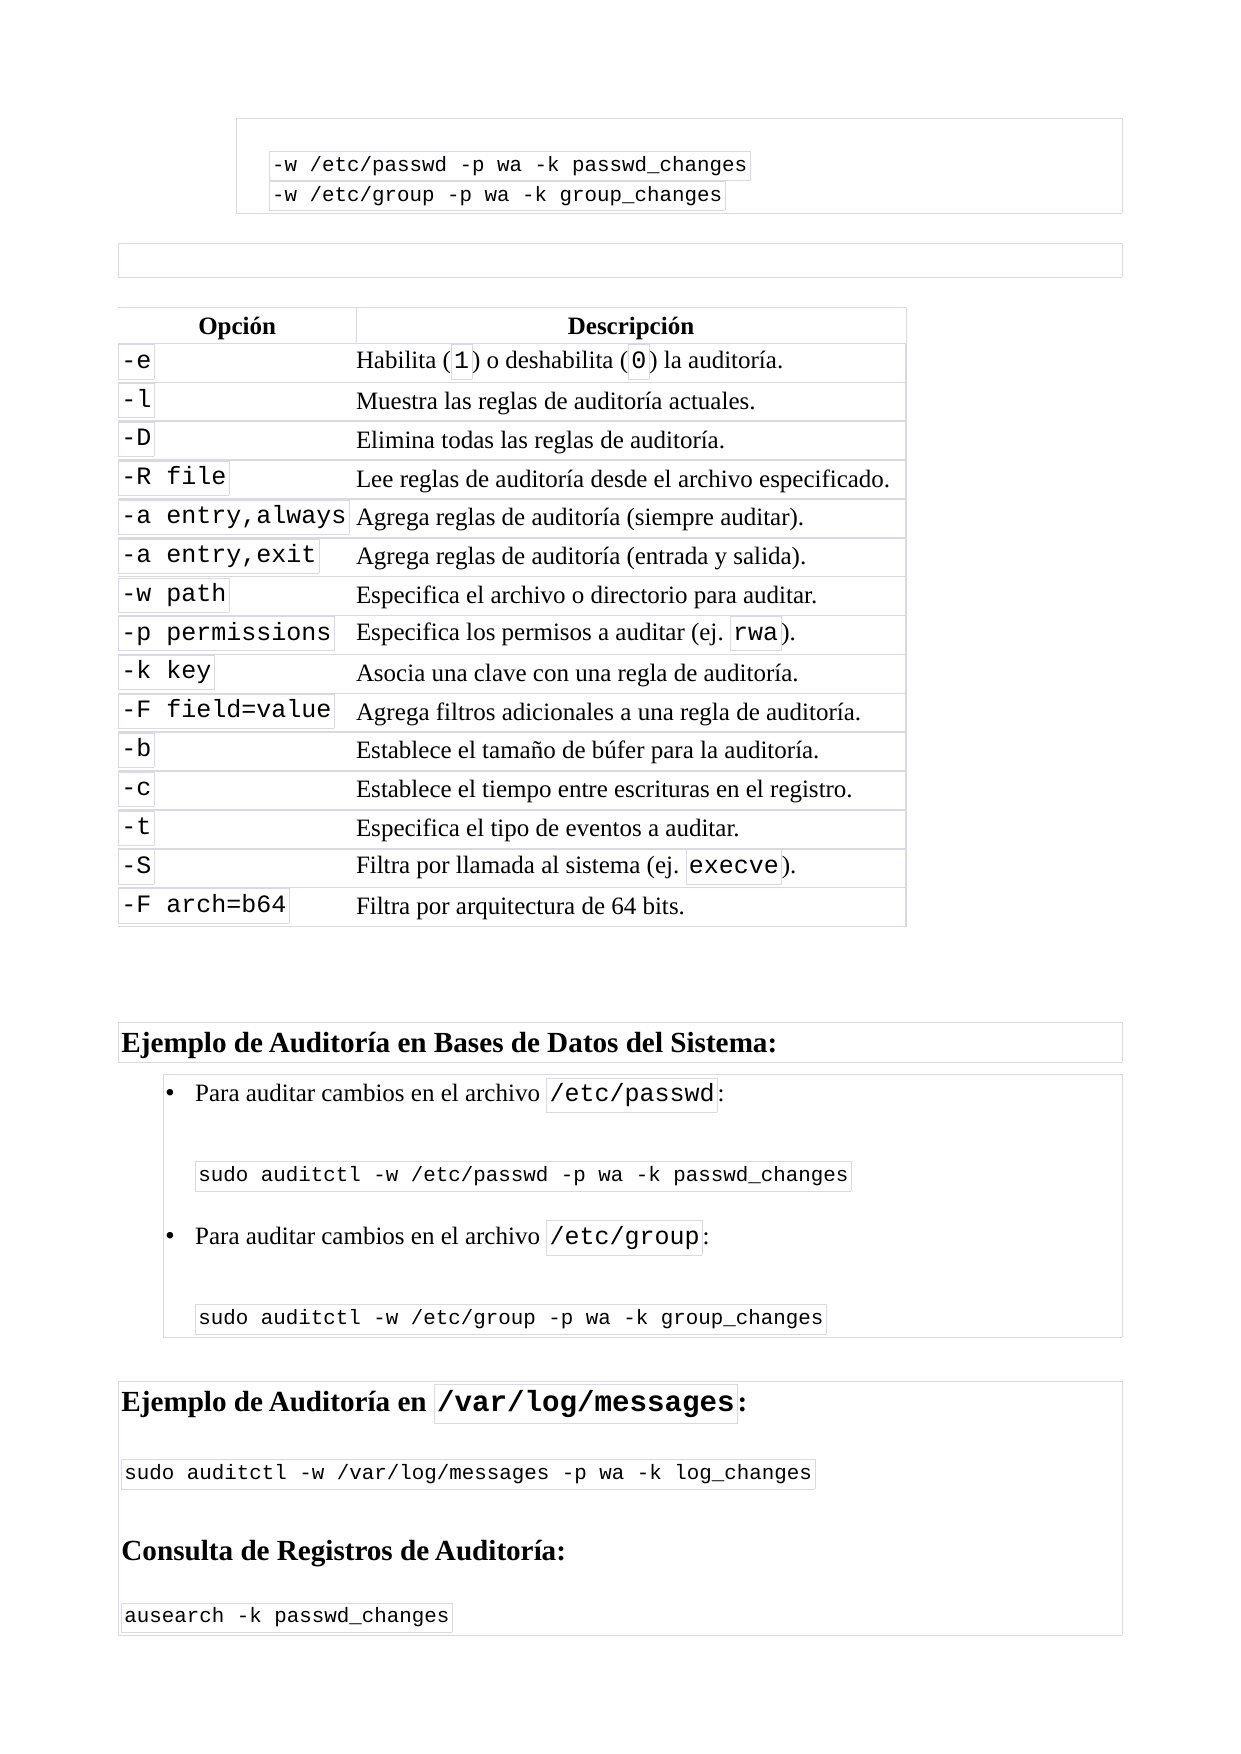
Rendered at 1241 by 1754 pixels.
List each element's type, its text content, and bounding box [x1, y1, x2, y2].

table_cell -F field=value [118, 694, 356, 731]
table_cell Asocia una clave con una regla de auditoría. [356, 655, 905, 692]
list Para auditar cambios en el archivo /etc/group: [164, 1217, 1122, 1255]
table_cell Filtra por llamada al sistema (ej. execve). [356, 850, 905, 887]
text sudo auditctl -w /var/log/messages -p wa -k log_changes [119, 1456, 1122, 1489]
table_cell -w path [118, 577, 356, 615]
list -w /etc/passwd -p wa -k passwd_changes [237, 148, 1122, 177]
table_cell -a entry,exit [118, 539, 356, 576]
table_cell -S [118, 850, 356, 887]
table_cell -R file [118, 461, 356, 498]
subtitle Consulta de Registros de Auditoría: [119, 1530, 1122, 1566]
table_cell Agrega reglas de auditoría (siempre auditar). [356, 500, 905, 537]
table_header Opción [118, 308, 356, 343]
table_cell -l [118, 383, 356, 420]
list -w /etc/group -p wa -k group_changes [237, 177, 1122, 213]
subtitle Ejemplo de Auditoría en /var/log/messages: [119, 1382, 1122, 1423]
table_cell Establece el tamaño de búfer para la auditoría. [356, 733, 905, 770]
table_cell Establece el tiempo entre escrituras en el registro. [356, 772, 905, 809]
text ausearch -k passwd_changes [119, 1599, 1122, 1635]
table_cell -D [118, 422, 356, 459]
list Para auditar cambios en el archivo /etc/passwd: [164, 1075, 1122, 1112]
table_cell -F arch=b64 [118, 888, 356, 926]
table_cell Lee reglas de auditoría desde el archivo especificado. [356, 461, 905, 498]
table_cell -e [118, 344, 356, 382]
table_cell Elimina todas las reglas de auditoría. [356, 422, 905, 459]
table_cell Agrega filtros adicionales a una regla de auditoría. [356, 694, 905, 731]
table_cell Especifica los permisos a auditar (ej. rwa). [356, 616, 905, 653]
table_cell Habilita (1) o deshabilita (0) la auditoría. [356, 344, 905, 382]
table_cell Filtra por arquitectura de 64 bits. [356, 888, 905, 926]
table_cell Especifica el archivo o directorio para auditar. [356, 577, 905, 615]
table_cell Muestra las reglas de auditoría actuales. [356, 383, 905, 420]
table_cell -b [118, 733, 356, 770]
table_cell -c [118, 772, 356, 809]
table_cell Agrega reglas de auditoría (entrada y salida). [356, 539, 905, 576]
list sudo auditctl -w /etc/passwd -p wa -k passwd_changes [164, 1158, 1122, 1191]
table_cell -a entry,always [118, 500, 356, 537]
table_cell -k key [118, 655, 356, 692]
list sudo auditctl -w /etc/group -p wa -k group_changes [164, 1301, 1122, 1337]
table_header Descripción [357, 308, 906, 343]
table_cell Especifica el tipo de eventos a auditar. [356, 811, 905, 848]
subtitle Ejemplo de Auditoría en Bases de Datos del Sistema: [119, 1023, 1122, 1062]
table_cell -t [118, 811, 356, 848]
table_cell -p permissions [118, 616, 356, 653]
